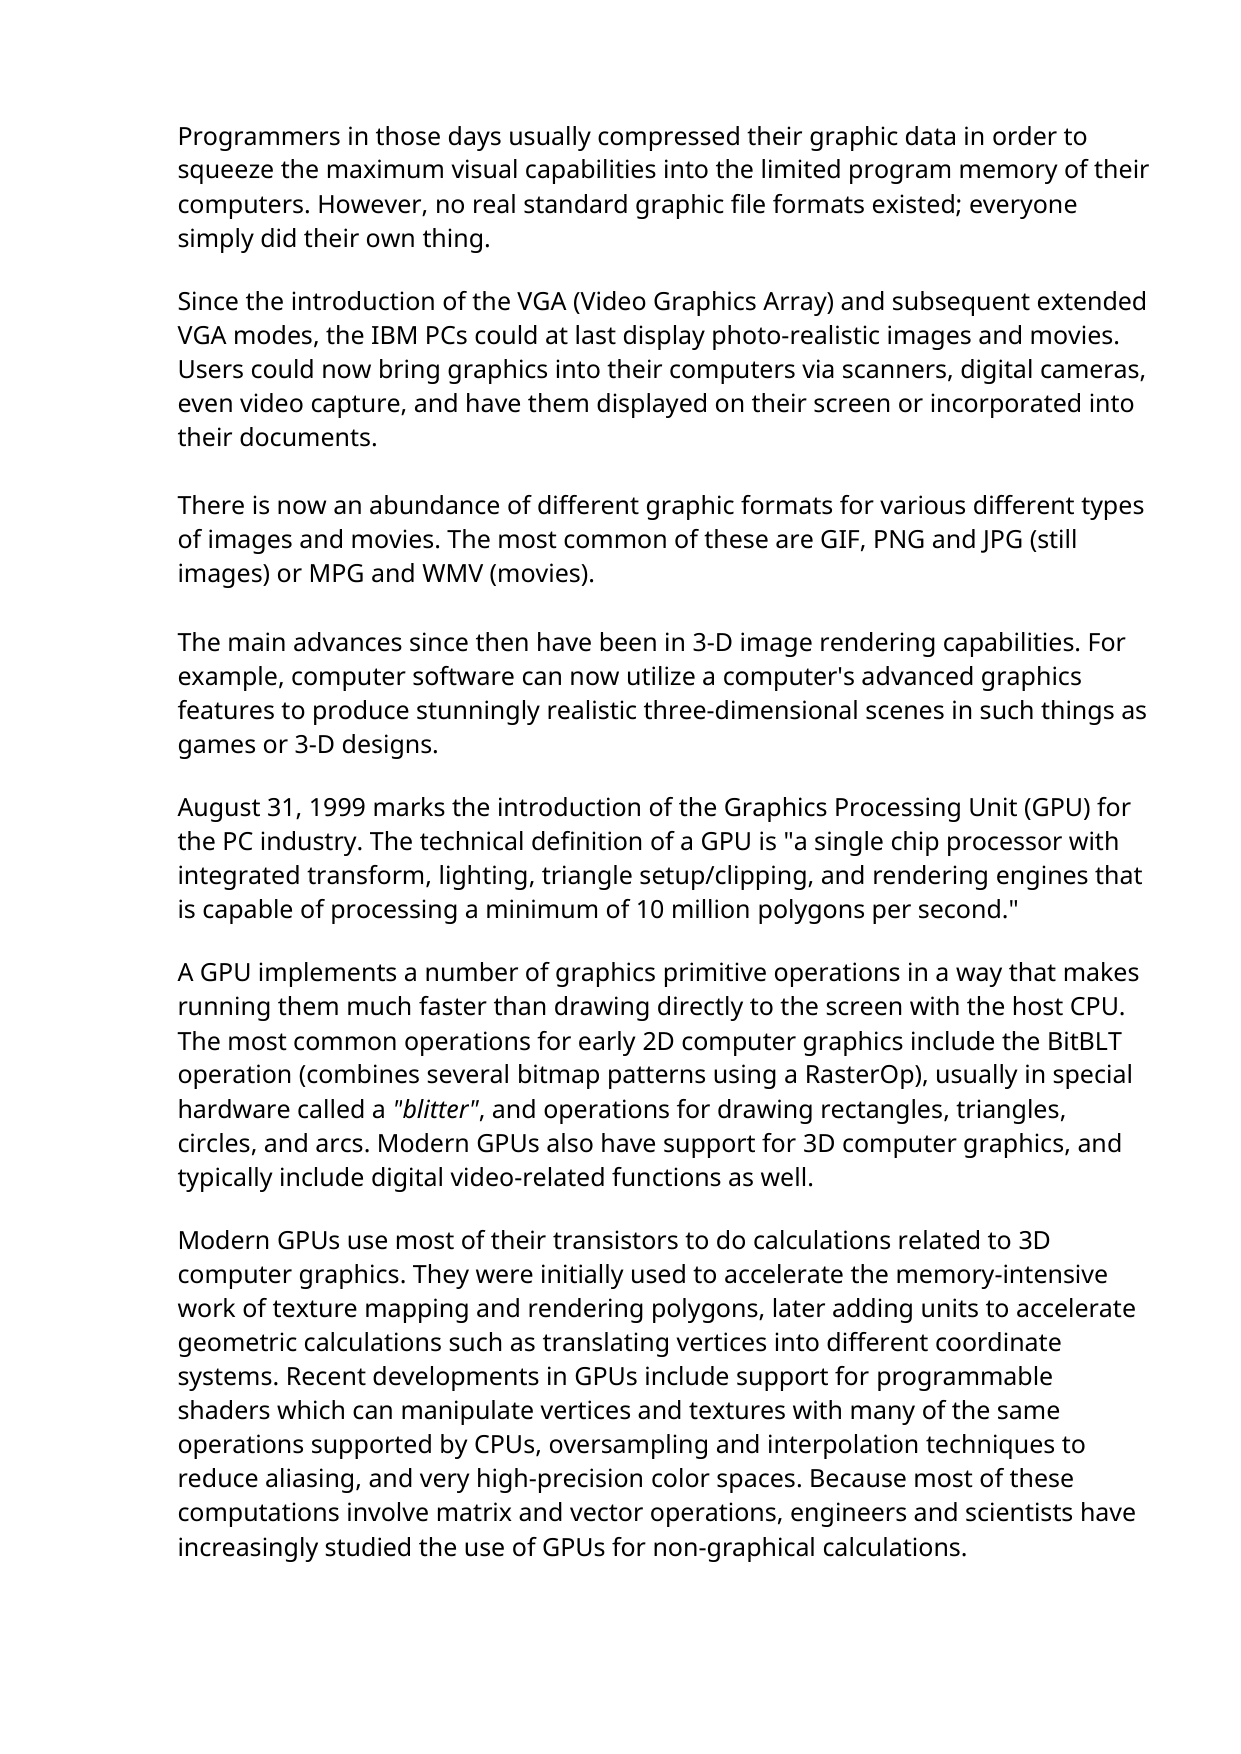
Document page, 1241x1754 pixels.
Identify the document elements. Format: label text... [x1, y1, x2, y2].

text When the first affordable "personal computers" began to appear, their "graphics" capabilities were generally quite chunky by today's standards. The popular Radio Shack TRS-80 computer had a graphics resolution of 128 x 48 dots in black and white (or black and amber if you had one of the trendy "low eye strain" monitors). Programmers in those days usually compressed their graphic data in order to squeeze the maximum visual capabilities into the limited program memory of their computers. However, no real standard graphic file formats existed; everyone simply did their own thing. [491, 118, 1152, 254]
text Since the introduction of the VGA (Video Graphics Array) and subsequent extended VGA modes, the IBM PCs could at last display photo-realistic images and movies. Users could now bring graphics into their computers via scanners, digital cameras, even video capture, and have them displayed on their screen or incorporated into their documents. There is now an abundance of different graphic formats for various different types of images and movies. The most common of these are GIF, PNG and JPG (still images) or MPG and WMV (movies). The main advances since then have been in 3-D image rendering capabilities. For example, computer software can now utilize a computer's advanced graphics features to produce stunningly realistic three-dimensional scenes in such things as games or 3-D designs. [177, 522, 1152, 760]
text A GPU implements a number of graphics primitive operations in a way that makes running them much faster than drawing directly to the screen with the host CPU. The most common operations for early 2D computer graphics include the BitBLT operation (combines several bitmap patterns using a RasterOp), usually in special hardware called a "blitter", and operations for drawing rectangles, triangles, circles, and arcs. Modern GPUs also have support for 3D computer graphics, and typically include digital video-related functions as well. [814, 955, 1152, 1193]
text Modern GPUs use most of their transistors to do calculations related to 3D computer graphics. They were initially used to accelerate the memory-intensive work of texture mapping and rendering polygons, later adding units to accelerate geometric calculations such as translating vertices into different coordinate systems. Recent developments in GPUs include support for programmable shaders which can manipulate vertices and textures with many of the same operations supported by CPUs, oversampling and interpolation techniques to reduce aliasing, and very high-precision color spaces. Because most of these computations involve matrix and vector operations, engineers and scientists have increasingly studied the use of GPUs for non-graphical calculations. [968, 1223, 1152, 1563]
text Since the introduction of the VGA (Video Graphics Array) and subsequent extended VGA modes, the IBM PCs could at last display photo-realistic images and movies. Users could now bring graphics into their computers via scanners, digital cameras, even video capture, and have them displayed on their screen or incorporated into their documents. There is now an abundance of different graphic formats for various different types of images and movies. The most common of these are GIF, PNG and JPG (still images) or MPG and WMV (movies). The main advances since then have been in 3-D image rendering capabilities. For example, computer software can now utilize a computer's advanced graphics features to produce stunningly realistic three-dimensional scenes in such things as games or 3-D designs. [177, 283, 1152, 488]
text August 31, 1999 marks the introduction of the Graphics Processing Unit (GPU) for the PC industry. The technical definition of a GPU is "a single chip processor with integrated transform, lighting, triangle setup/clipping, and rendering engines that is capable of processing a minimum of 10 million polygons per second." [177, 789, 1152, 926]
